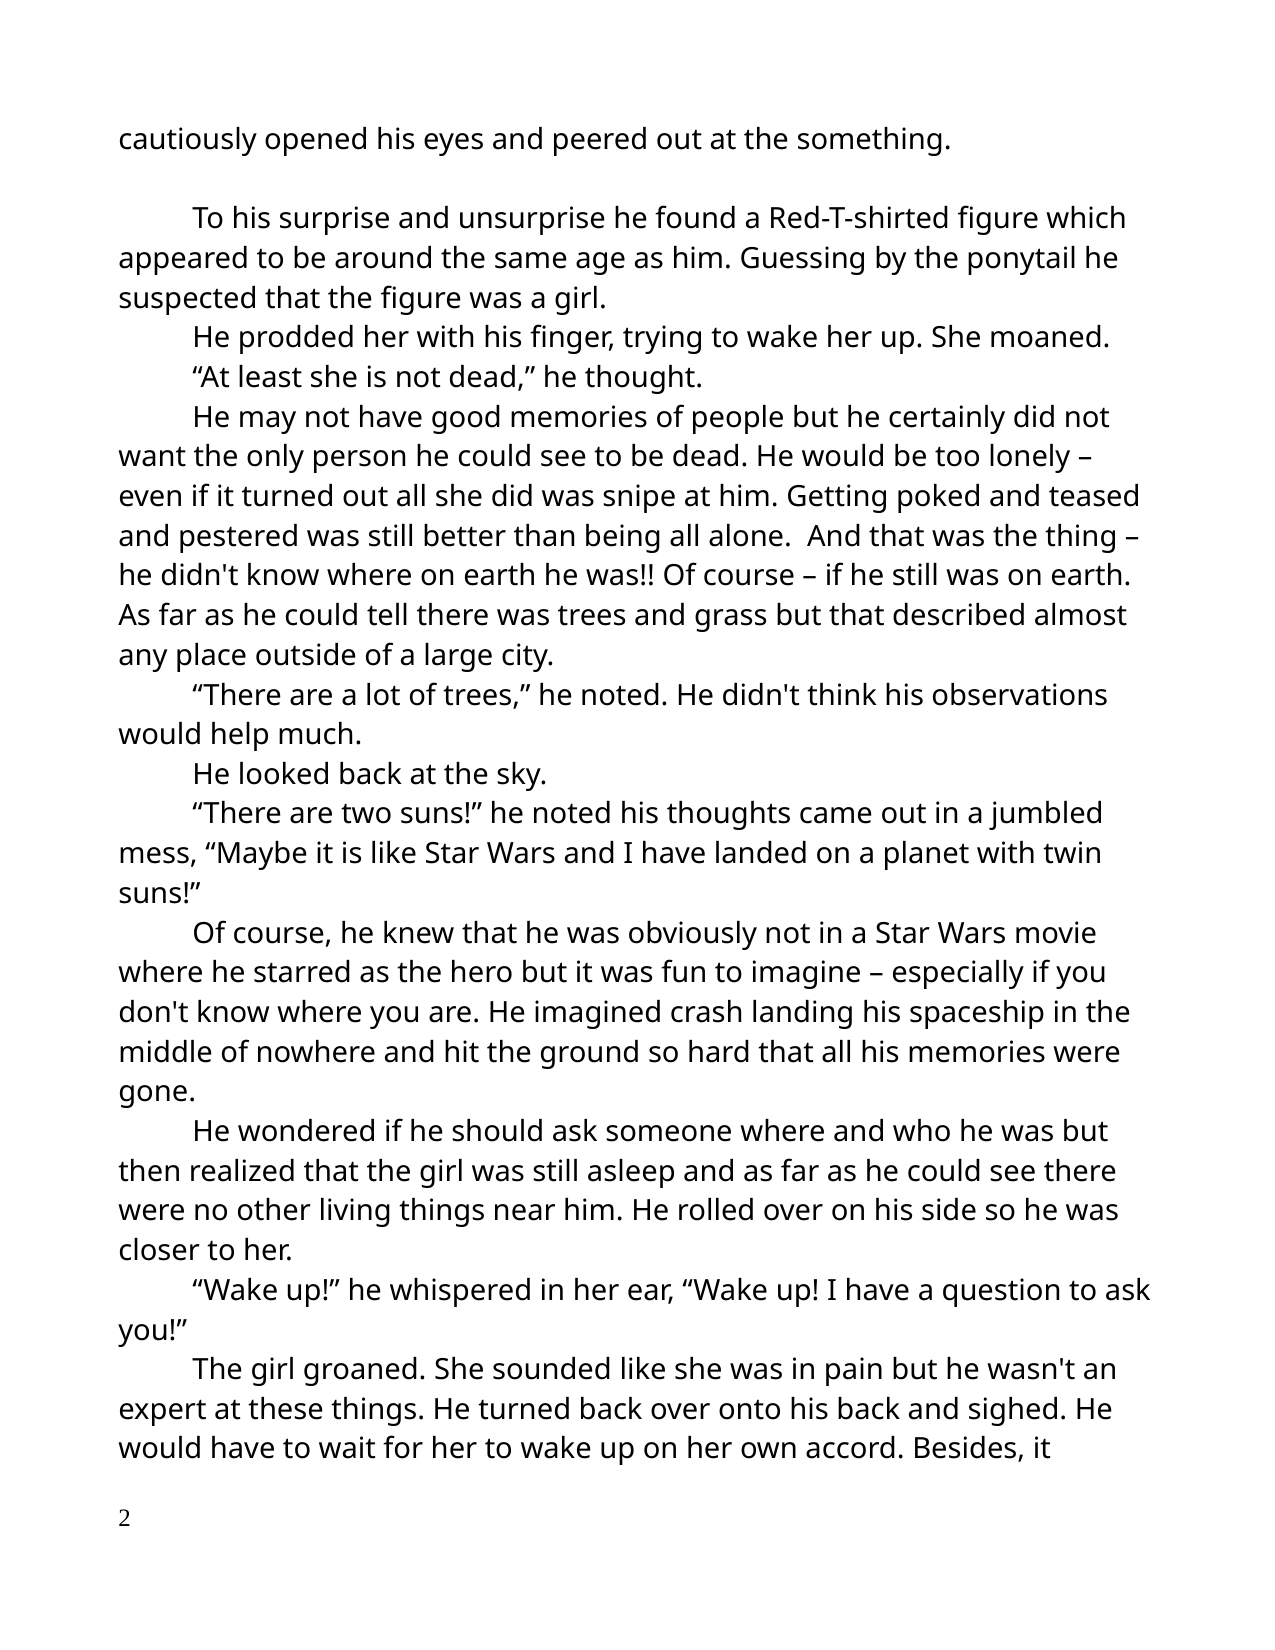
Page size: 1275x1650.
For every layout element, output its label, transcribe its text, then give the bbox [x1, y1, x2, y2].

text He prodded her with his finger, trying to wake her up. She moaned. [118, 317, 1157, 356]
text He wondered if he should ask someone where and who he was but then realized that the girl was still asleep and as far as he could see there were no other living things near him. He rolled over on his side so he was closer to her. [118, 1110, 1157, 1269]
text He may not have good memories of people but he certainly did not want the only person he could see to be dead. He would be too lonely – even if it turned out all she did was snipe at him. Getting poked and teased and pestered was still better than being all alone. And that was the thing – he didn't know where on earth he was!! Of course – if he still was on earth. As far as he could tell there was trees and grass but that described almost any place outside of a large city. [118, 396, 1157, 674]
text Of course, he knew that he was obviously not in a Star Wars movie where he starred as the hero but it was fun to imagine – especially if you don't know where you are. He imagined crash landing his spaceship in the middle of nowhere and hit the ground so hard that all his memories were gone. [118, 912, 1157, 1110]
text The girl groaned. She sounded like she was in pain but he wasn't an expert at these things. He turned back over onto his back and sighed. He would have to wait for her to wake up on her own accord. Besides, it [118, 1348, 1157, 1467]
text cautiously opened his eyes and peered out at the something. [118, 118, 1157, 158]
text To his surprise and unsurprise he found a Red-T-shirted figure which appeared to be around the same age as him. Guessing by the ponytail he suspected that the figure was a girl. [118, 197, 1157, 317]
text “Wake up!” he whispered in her ear, “Wake up! I have a question to ask you!” [118, 1269, 1157, 1348]
text “There are a lot of trees,” he noted. He didn't think his observations would help much. [118, 674, 1157, 753]
text He looked back at the sky. [118, 753, 1157, 793]
text “At least she is not dead,” he thought. [118, 356, 1157, 396]
text “There are two suns!” he noted his thoughts came out in a jumbled mess, “Maybe it is like Star Wars and I have landed on a planet with twin suns!” [118, 793, 1157, 912]
